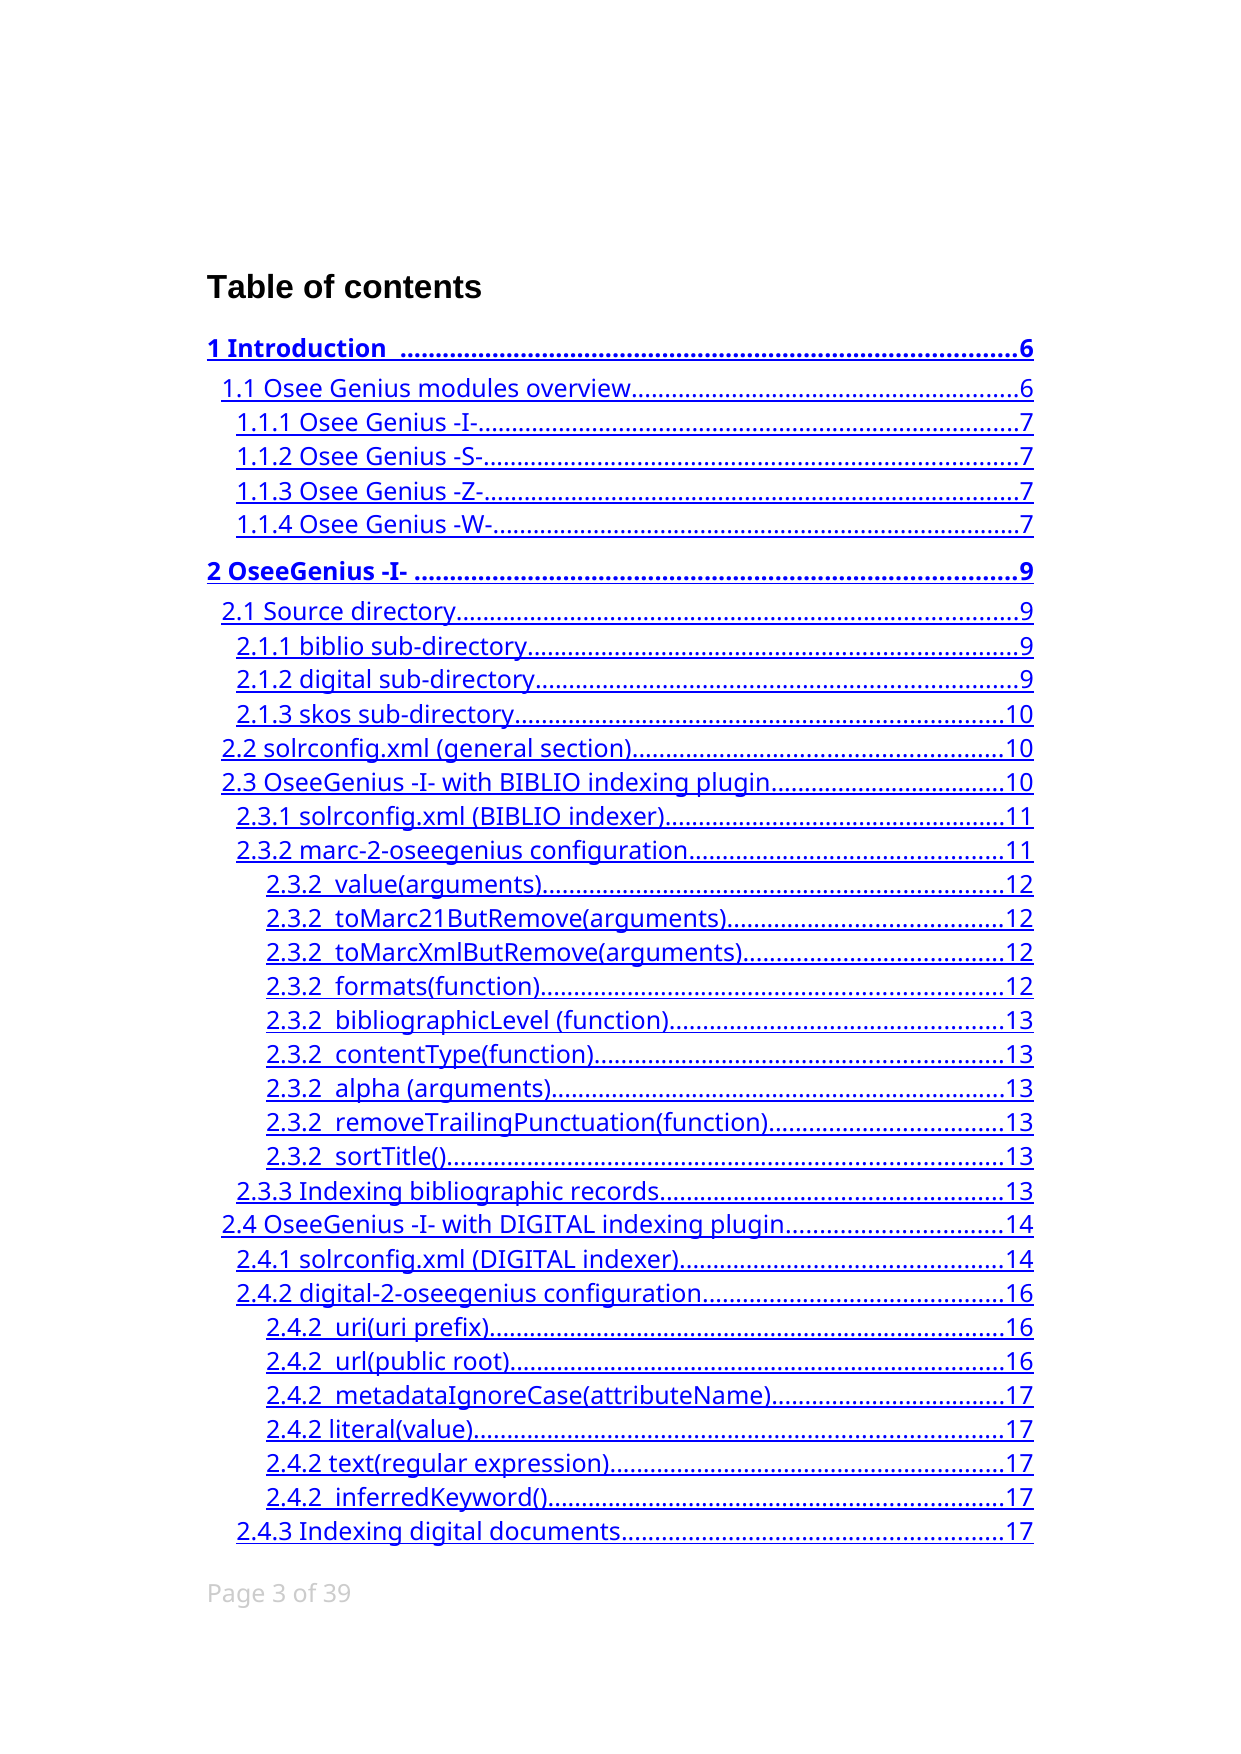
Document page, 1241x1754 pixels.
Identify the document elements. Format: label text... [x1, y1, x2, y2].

text [236, 1544, 1033, 1548]
text [266, 1476, 1033, 1480]
text 1.1.1 Osee Genius -I- 7 [236, 405, 1033, 434]
text 1 Introduction 6 [207, 331, 1033, 359]
text 2.4.2 metadataIgnoreCase(attributeName) 17 [266, 1377, 1033, 1406]
text 2.3.2 value(arguments) 12 [266, 867, 1033, 895]
text 2 OseeGenius -I- 9 [207, 554, 1033, 583]
text 2.4.1 solrconfig.xml (DIGITAL indexer) 14 [236, 1241, 1033, 1270]
text 2.3.2 contentType(function) 13 [266, 1037, 1033, 1066]
text [266, 965, 1033, 969]
text 2.4.2 uri(uri prefix) 16 [266, 1309, 1033, 1338]
text 1.1 Osee Genius modules overview 6 [221, 371, 1033, 400]
text [236, 863, 1033, 867]
text 2.3.2 toMarcXmlButRemove(arguments) 12 [266, 935, 1033, 963]
text [266, 1408, 1033, 1412]
text 2.3.2 formats(function) 12 [266, 969, 1033, 998]
text 2.4.2 digital-2-oseegenius configuration 16 [236, 1275, 1033, 1304]
text 1.1.2 Osee Genius -S- 7 [236, 439, 1033, 468]
text 2.3.3 Indexing bibliographic records 13 [236, 1173, 1033, 1202]
text 2.2 solrconfig.xml (general section) 10 [221, 730, 1033, 759]
text 2.3.2 alpha (arguments) 13 [266, 1071, 1033, 1100]
text 2.3.1 solrconfig.xml (BIBLIO indexer) 11 [236, 798, 1033, 827]
text 2.3 OseeGenius -I- with BIBLIO indexing plugin 10 [221, 764, 1033, 793]
text [266, 1442, 1033, 1446]
text 2.1.2 digital sub-directory 9 [236, 662, 1033, 691]
text 2.4.2 url(public root) 16 [266, 1343, 1033, 1372]
text 2.3.2 sortTitle() 13 [266, 1139, 1033, 1168]
text 2.1.1 biblio sub-directory 9 [236, 628, 1033, 657]
text [266, 1033, 1033, 1037]
text 1.1.4 Osee Genius -W- 7 [236, 507, 1033, 536]
text 2.3.2 bibliographicLevel (function) 13 [266, 1003, 1033, 1032]
text 1.1.3 Osee Genius -Z- 7 [236, 473, 1033, 502]
text 2.4 OseeGenius -I- with DIGITAL indexing plugin 14 [221, 1207, 1033, 1236]
text 2.4.2 text(regular expression) 17 [266, 1446, 1033, 1474]
text [207, 361, 1033, 365]
text 2.3.2 removeTrailingPunctuation(function) 13 [266, 1105, 1033, 1134]
text [266, 1510, 1033, 1514]
text 2.3.2 toMarc21ButRemove(arguments) 12 [266, 901, 1033, 929]
text [266, 999, 1033, 1003]
text 2.4.2 inferredKeyword() 17 [266, 1480, 1033, 1508]
text 2.1.3 skos sub-directory 10 [236, 696, 1033, 725]
text 2.4.2 literal(value) 17 [266, 1412, 1033, 1440]
text [207, 584, 1033, 588]
text 2.4.3 Indexing digital documents 17 [236, 1514, 1033, 1543]
text 2.3.2 marc-2-oseegenius configuration 11 [236, 832, 1033, 861]
text [266, 931, 1033, 935]
subtitle Table of contents [207, 267, 1033, 306]
text [266, 897, 1033, 901]
text 2.1 Source directory 9 [221, 594, 1033, 623]
